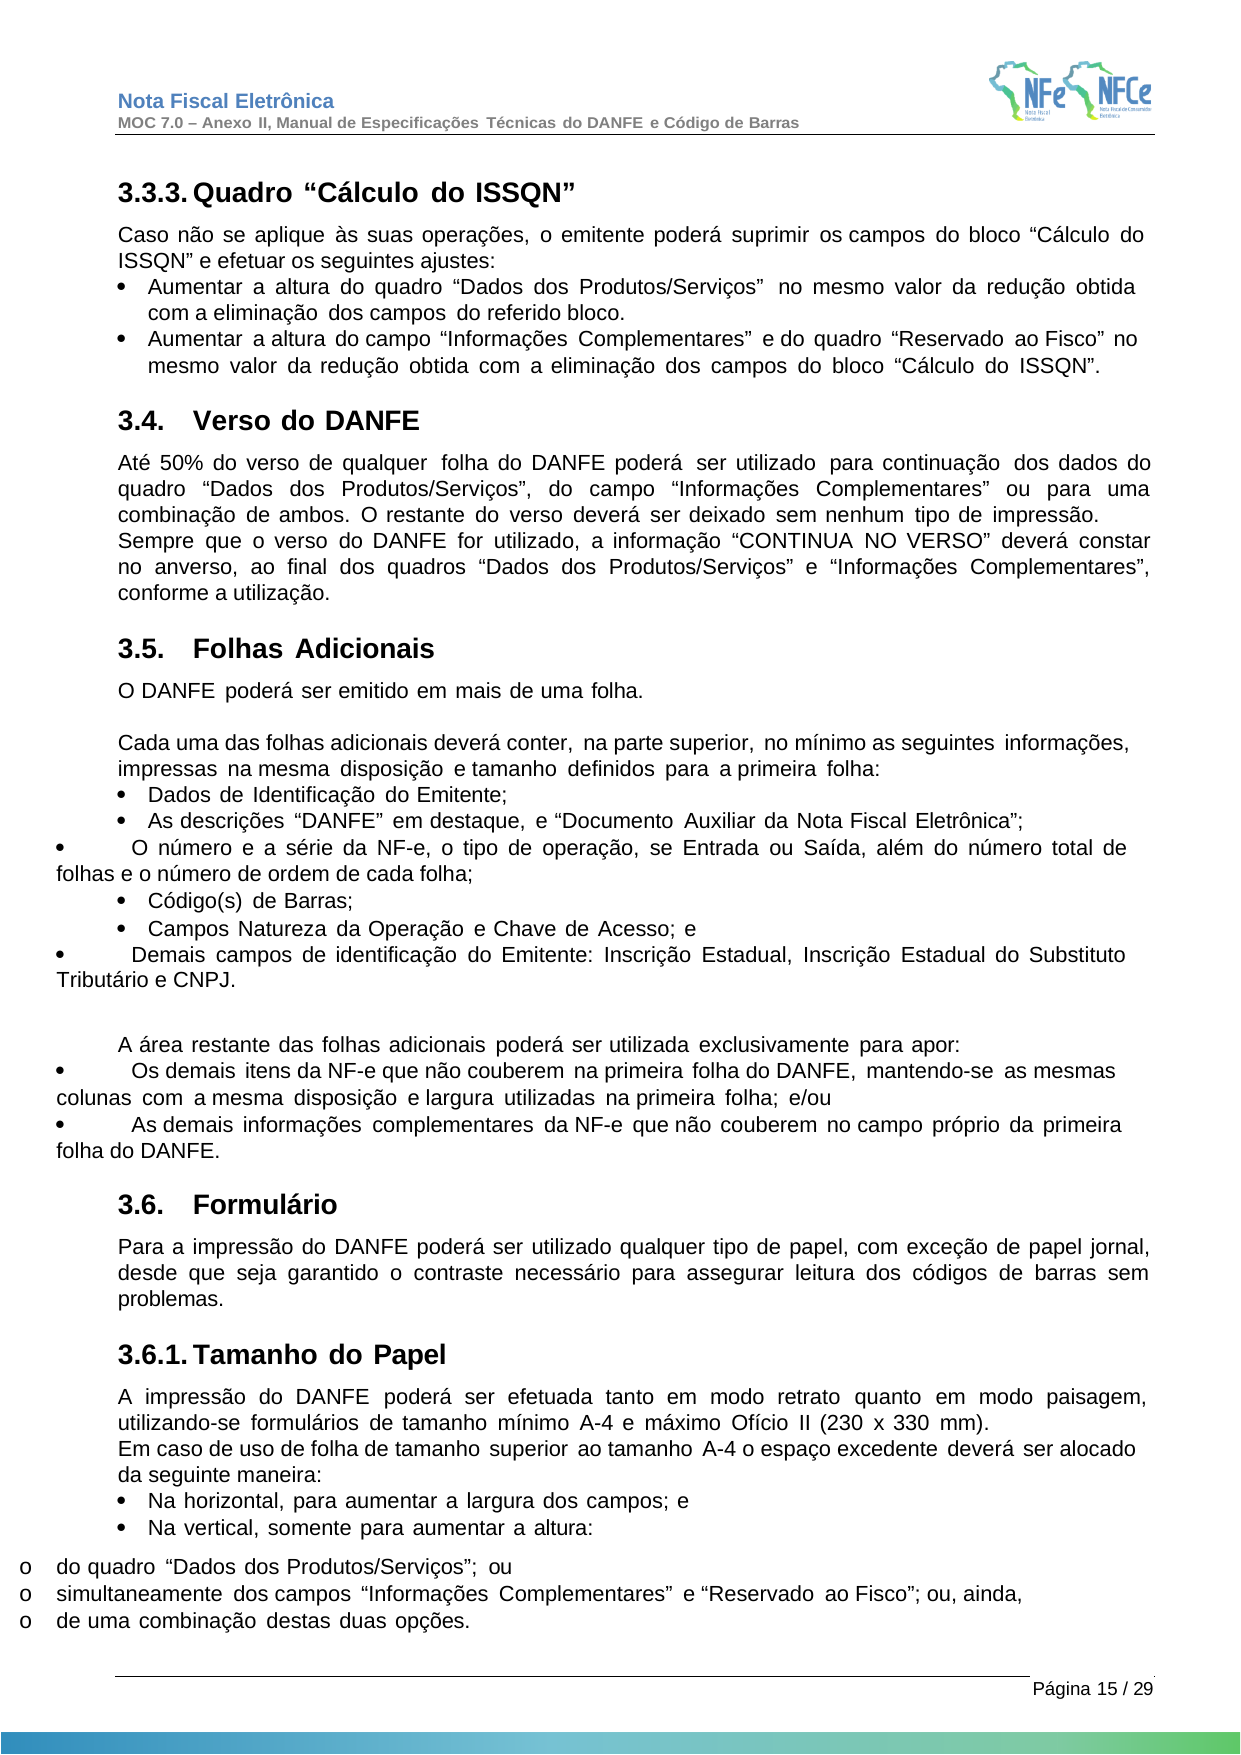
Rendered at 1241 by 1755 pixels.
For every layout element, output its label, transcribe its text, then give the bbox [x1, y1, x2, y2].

list de uma combinação destas duas opções. [19, 1608, 1236, 1635]
list Os demais itens da NF-e que não couberem na primeira folha do DANFE, mantendo-se as mesmas colunas com a mesma disposição e largura utilizadas na primeira folha; e/ou [56, 1058, 1152, 1110]
text O DANFE poderá ser emitido em mais de uma folha. [118, 678, 1236, 703]
subtitle Quadro “Cálculo do ISSQN” [118, 176, 1236, 209]
text Sempre que o verso do DANFE for utilizado, a informação “CONTINUA NO VERSO” deverá constar no anverso, ao final dos quadros “Dados dos Produtos/Serviços” e “Informações Complementares”, conforme a utilização. [118, 528, 1151, 605]
subtitle Formulário [118, 1188, 1236, 1221]
list As descrições “DANFE” em destaque, e “Documento Auxiliar da Nota Fiscal Eletrônica”; [117, 808, 1236, 833]
list Na vertical, somente para aumentar a altura: [117, 1515, 1236, 1540]
list Na horizontal, para aumentar a largura dos campos; e [117, 1488, 1236, 1513]
text Em caso de uso de folha de tamanho superior ao tamanho A-4 o espaço excedente deverá ser alocado da seguinte maneira: [118, 1436, 1152, 1487]
list O número e a série da NF-e, o tipo de operação, se Entrada ou Saída, além do número total de folhas e o número de ordem de cada folha; [56, 835, 1151, 886]
list Campos Natureza da Operação e Chave de Acesso; e [117, 916, 1236, 941]
list As demais informações complementares da NF-e que não couberem no campo próprio da primeira folha do DANFE. [56, 1112, 1151, 1163]
text Cada uma das folhas adicionais deverá conter, na parte superior, no mínimo as seguintes informações, impressas na mesma disposição e tamanho definidos para a primeira folha: [118, 730, 1152, 781]
subtitle Verso do DANFE [118, 404, 1236, 436]
text Caso não se aplique às suas operações, o emitente poderá suprimir os campos do bloco “Cálculo do ISSQN” e efetuar os seguintes ajustes: [118, 222, 1152, 273]
list simultaneamente dos campos “Informações Complementares” e “Reservado ao Fisco”; ou, ainda, [19, 1580, 1151, 1607]
subtitle Tamanho do Papel [118, 1338, 1236, 1370]
text A área restante das folhas adicionais poderá ser utilizada exclusivamente para apor: [118, 1032, 1236, 1057]
text Para a impressão do DANFE poderá ser utilizado qualquer tipo de papel, com exceção de papel jornal, desde que seja garantido o contraste necessário para assegurar leitura dos códigos de barras sem problemas. [118, 1234, 1151, 1311]
text Até 50% do verso de qualquer folha do DANFE poderá ser utilizado para continuação dos dados do quadro “Dados dos Produtos/Serviços”, do campo “Informações Complementares” ou para uma combinação de ambos. O restante do verso deverá ser deixado sem nenhum tipo de impressão. [118, 450, 1151, 527]
list Demais campos de identificação do Emitente: Inscrição Estadual, Inscrição Estadual do Substituto Tributário e CNPJ. [56, 942, 1151, 992]
subtitle Folhas Adicionais [118, 632, 1236, 664]
list Aumentar a altura do quadro “Dados dos Produtos/Serviços” no mesmo valor da redução obtida com a eliminação dos campos do referido bloco. [117, 274, 1151, 325]
text A impressão do DANFE poderá ser efetuada tanto em modo retrato quanto em modo paisagem, utilizando-se formulários de tamanho mínimo A-4 e máximo Ofício II (230 x 330 mm). [118, 1384, 1152, 1435]
list do quadro “Dados dos Produtos/Serviços”; ou [19, 1553, 1236, 1580]
list Código(s) de Barras; [117, 887, 1236, 914]
list Dados de Identificação do Emitente; [117, 782, 1236, 807]
list Aumentar a altura do campo “Informações Complementares” e do quadro “Reservado ao Fisco” no mesmo valor da redução obtida com a eliminação dos campos do bloco “Cálculo do ISSQN”. [117, 326, 1151, 378]
